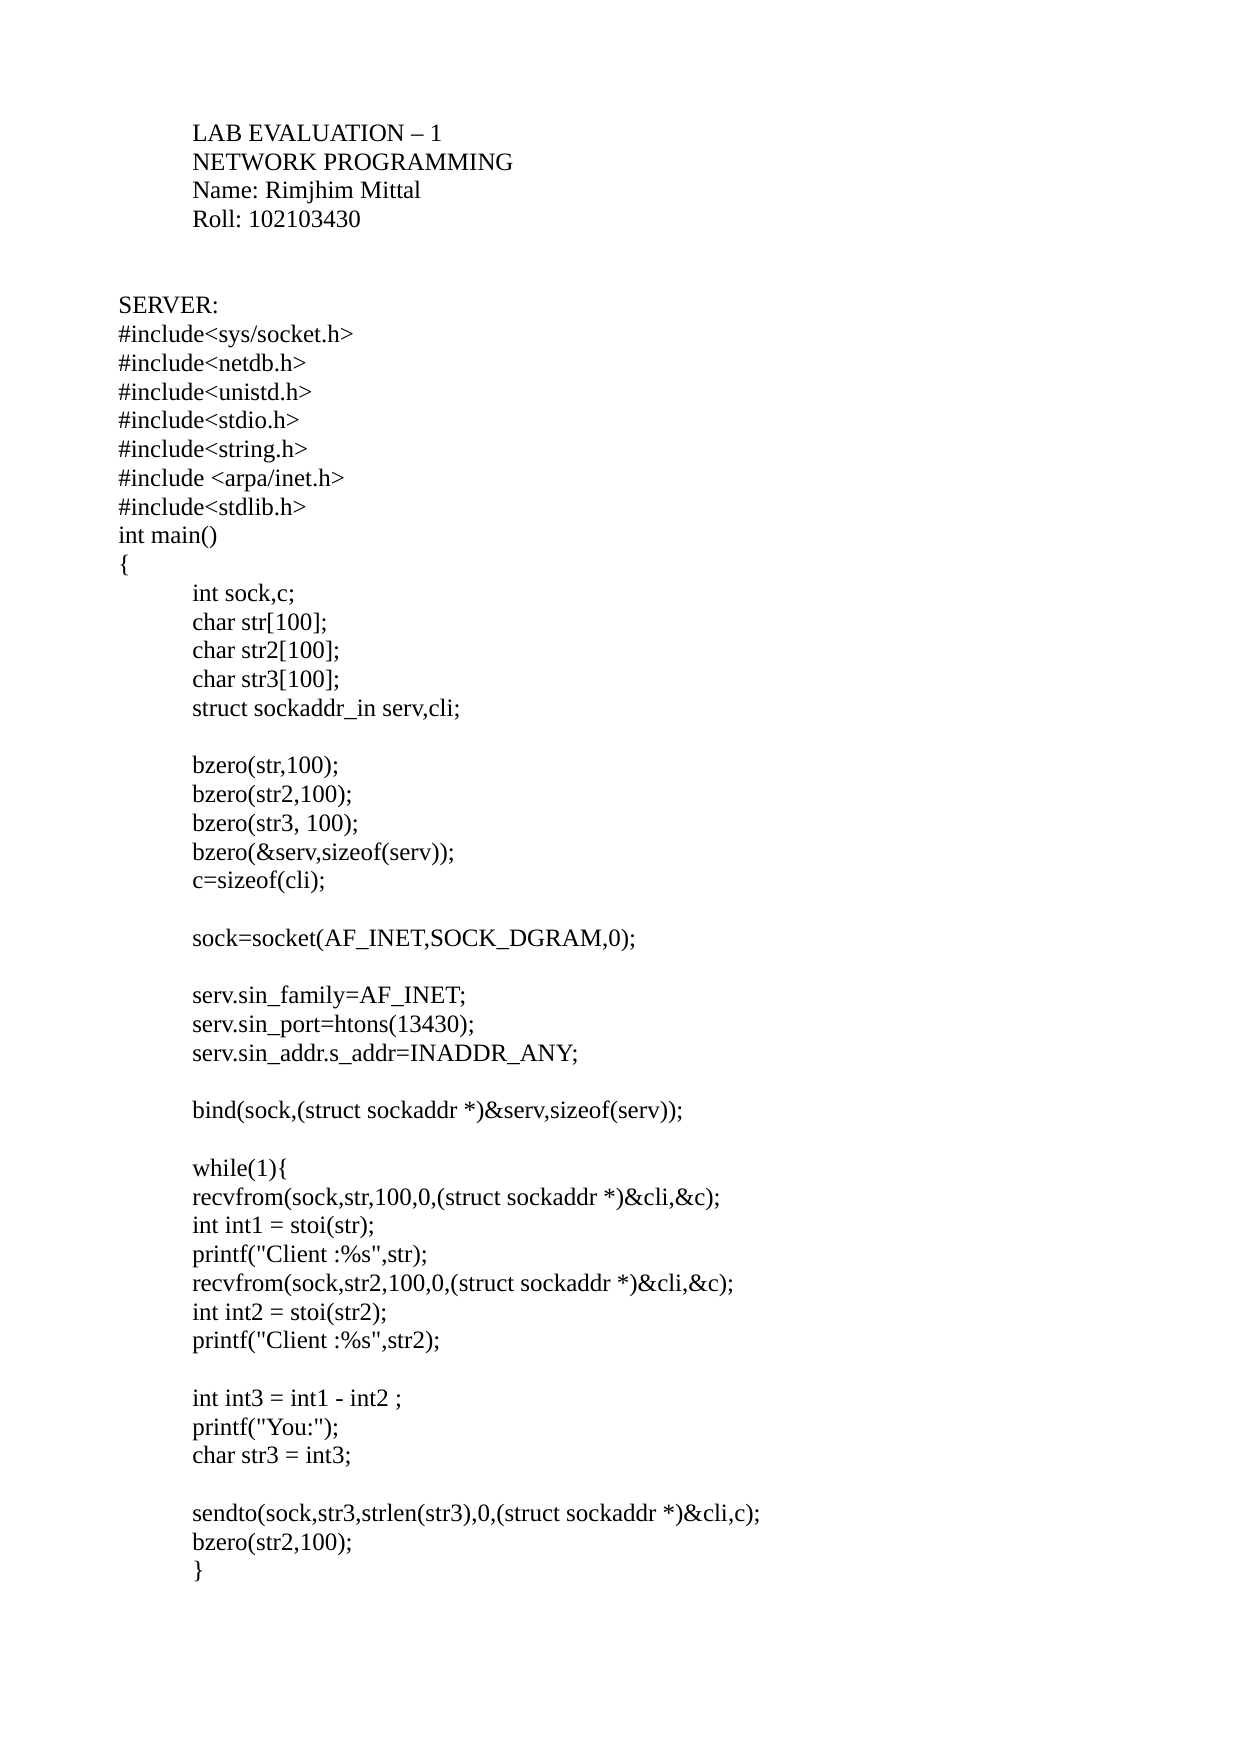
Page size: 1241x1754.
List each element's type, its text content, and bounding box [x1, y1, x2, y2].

text serv.sin_family=AF_INET; [118, 981, 1122, 1009]
text #include <arpa/inet.h> [118, 463, 1122, 492]
text { [118, 549, 1122, 578]
text #include<unistd.h> [118, 377, 1122, 406]
text char str3[100]; [118, 664, 1122, 693]
text printf("Client :%s",str2); [118, 1326, 1122, 1354]
text bzero(str3, 100); [118, 808, 1122, 837]
text char str[100]; [118, 607, 1122, 636]
text #include<sys/socket.h> [118, 319, 1122, 348]
text #include<stdlib.h> [118, 492, 1122, 521]
text int int1 = stoi(str); [118, 1211, 1122, 1239]
text #include<stdio.h> [118, 406, 1122, 434]
text printf("You:"); [118, 1412, 1122, 1441]
text recvfrom(sock,str,100,0,(struct sockaddr *)&cli,&c); [118, 1182, 1122, 1211]
text serv.sin_addr.s_addr=INADDR_ANY; [118, 1038, 1122, 1067]
text bind(sock,(struct sockaddr *)&serv,sizeof(serv)); [118, 1096, 1122, 1124]
text bzero(str2,100); [118, 779, 1122, 808]
text SERVER: [118, 291, 1122, 319]
text #include<string.h> [118, 434, 1122, 463]
text char str2[100]; [118, 636, 1122, 664]
text printf("Client :%s",str); [118, 1239, 1122, 1268]
text bzero(str,100); [118, 751, 1122, 779]
text Name: Rimjhim Mittal [118, 176, 1122, 204]
text int main() [118, 521, 1122, 549]
text while(1){ [118, 1153, 1122, 1182]
text LAB EVALUATION – 1 [118, 118, 1122, 147]
text #include<netdb.h> [118, 348, 1122, 377]
text sendto(sock,str3,strlen(str3),0,(struct sockaddr *)&cli,c); [118, 1498, 1122, 1527]
text char str3 = int3; [118, 1441, 1122, 1469]
text sock=socket(AF_INET,SOCK_DGRAM,0); [118, 923, 1122, 952]
text bzero(str2,100); [118, 1527, 1122, 1556]
text Roll: 102103430 [118, 204, 1122, 233]
text recvfrom(sock,str2,100,0,(struct sockaddr *)&cli,&c); [118, 1268, 1122, 1297]
text } [118, 1556, 1122, 1584]
text int int3 = int1 - int2 ; [118, 1383, 1122, 1412]
text serv.sin_port=htons(13430); [118, 1009, 1122, 1038]
text c=sizeof(cli); [118, 866, 1122, 894]
text bzero(&serv,sizeof(serv)); [118, 837, 1122, 866]
text NETWORK PROGRAMMING [118, 147, 1122, 176]
text int int2 = stoi(str2); [118, 1297, 1122, 1326]
text int sock,c; [118, 578, 1122, 607]
text struct sockaddr_in serv,cli; [118, 693, 1122, 722]
